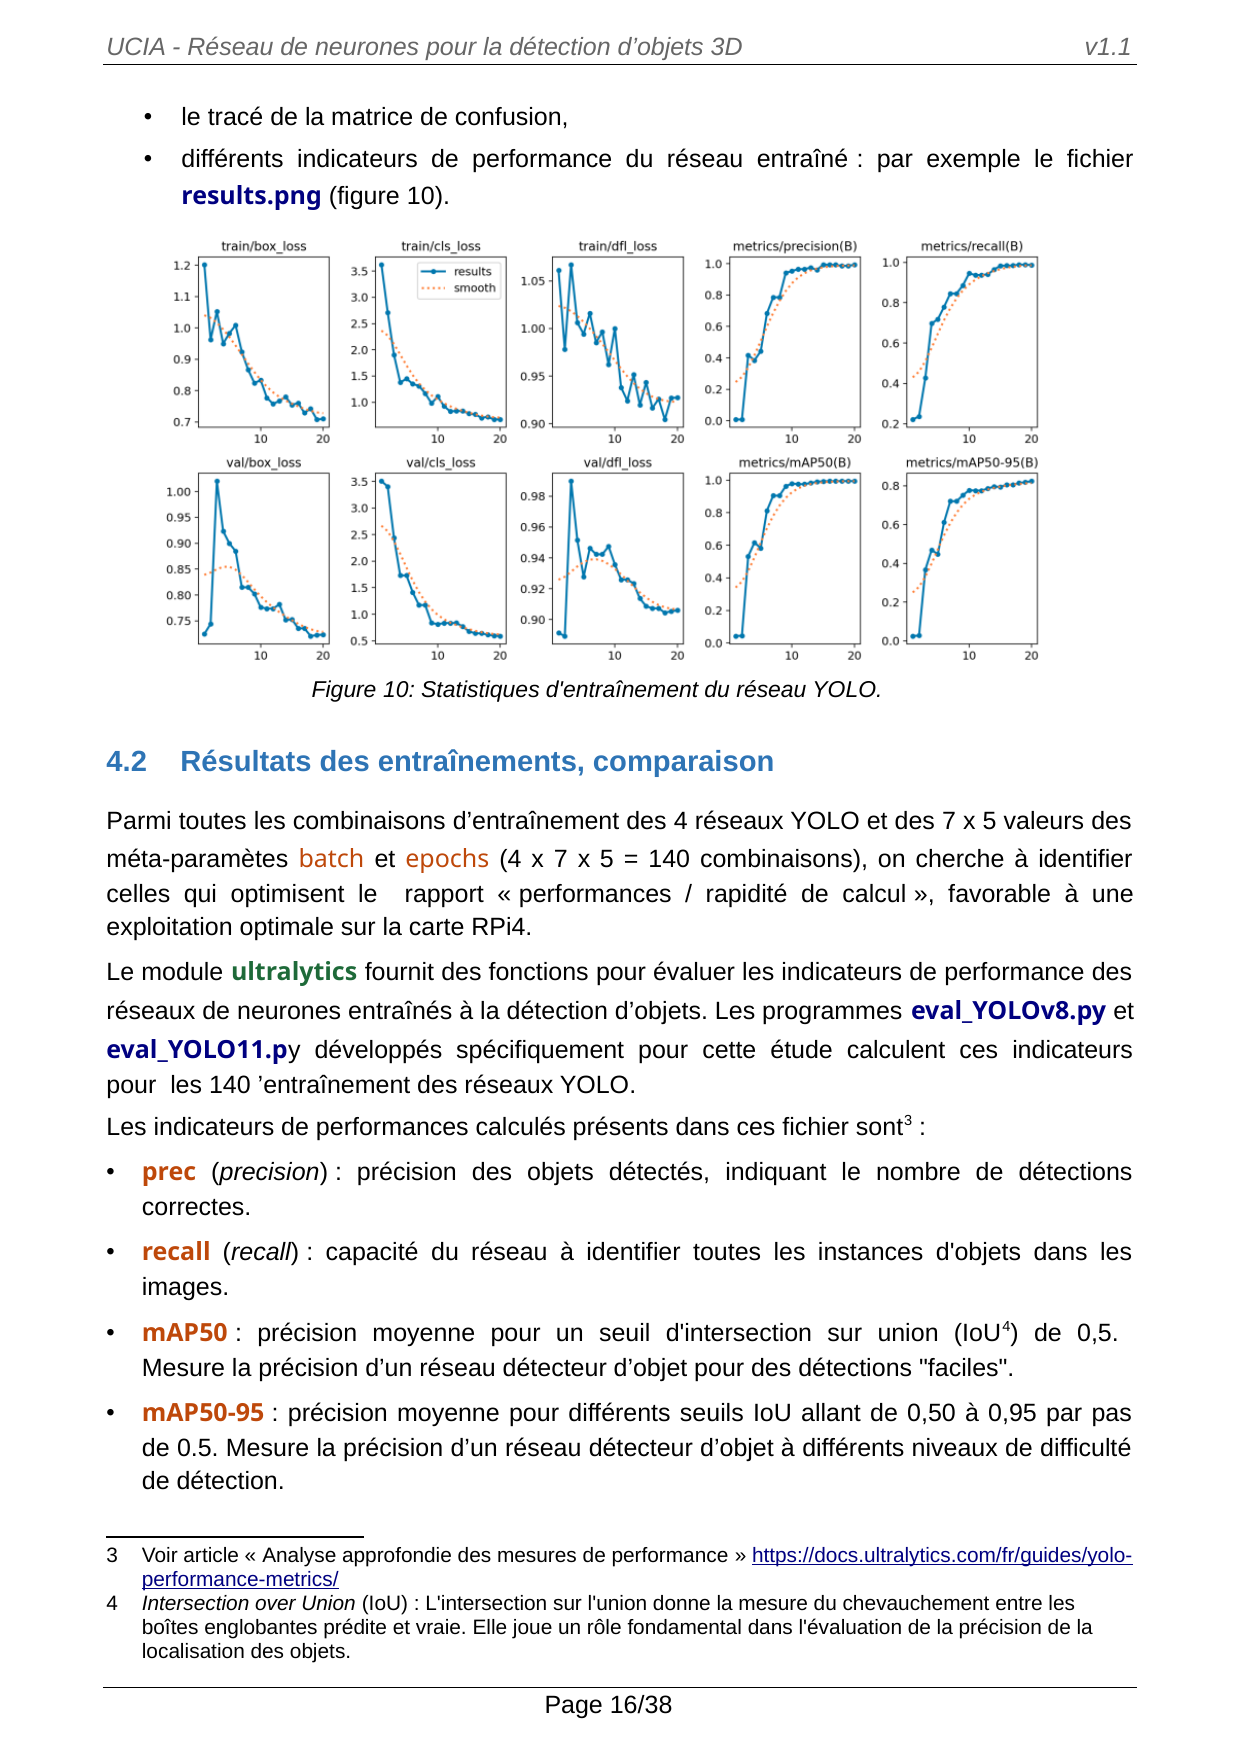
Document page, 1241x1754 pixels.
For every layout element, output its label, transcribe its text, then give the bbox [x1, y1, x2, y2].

text Le module ultralytics fournit des fonctions pour évaluer les indicateurs de performance des réseaux de neurones entraînés à la détection d’objets. Les programmes eval_YOLOv8.py et eval_YOLO11.py développés spécifiquement pour cette étude calculent ces indicateurs pour les 140 ’entraînement des réseaux YOLO. [106, 953, 1134, 1099]
list recall (recall) : capacité du réseau à identifier toutes les instances d'objets dans les images. [106, 1234, 1134, 1301]
list différents indicateurs de performance du réseau entraîné : par exemple le fichier results.png (figure 10). [144, 144, 1134, 212]
list mAP50 : précision moyenne pour un seuil d'intersection sur union (IoU) de 0,5. Mesure la précision d’un réseau détecteur d’objet pour des détections "faciles". [106, 1314, 1134, 1381]
picture [162, 238, 1048, 664]
list mAP50-95 : précision moyenne pour différents seuils IoU allant de 0,50 à 0,95 par pas de 0.5. Mesure la précision d’un réseau détecteur d’objet à différents niveaux de difficulté de détection. [106, 1394, 1134, 1494]
list Intersection over Union (IoU) : L'intersection sur l'union donne la mesure du chevauchement entre les boîtes englobantes prédite et vraie. Elle joue un rôle fondamental dans l'évaluation de la précision de la localisation des objets. [106, 1591, 1134, 1687]
text Les indicateurs de performances calculés présents dans ces fichier sont : [106, 1112, 1134, 1141]
list prec (precision) : précision des objets détectés, indiquant le nombre de détections correctes. [106, 1154, 1134, 1221]
text Voir article « Analyse approfondie des mesures de performance » https://docs.ultralytics.com/fr/guides/yolo-performance-metrics/ [106, 1543, 1134, 1591]
text Figure 10: Statistiques d'entraînement du réseau YOLO. [106, 238, 1090, 702]
text Parmi toutes les combinaisons d’entraînement des 4 réseaux YOLO et des 7 x 5 valeurs des méta-paramètes batch et epochs (4 x 7 x 5 = 140 combinaisons), on cherche à identifier celles qui optimisent le rapport « performances / rapidité de calcul », favorable à une exploitation optimale sur la carte RPi4. [106, 806, 1134, 940]
list le tracé de la matrice de confusion, [144, 102, 1134, 131]
subtitle Résultats des entraînements, comparaison [106, 744, 1134, 778]
